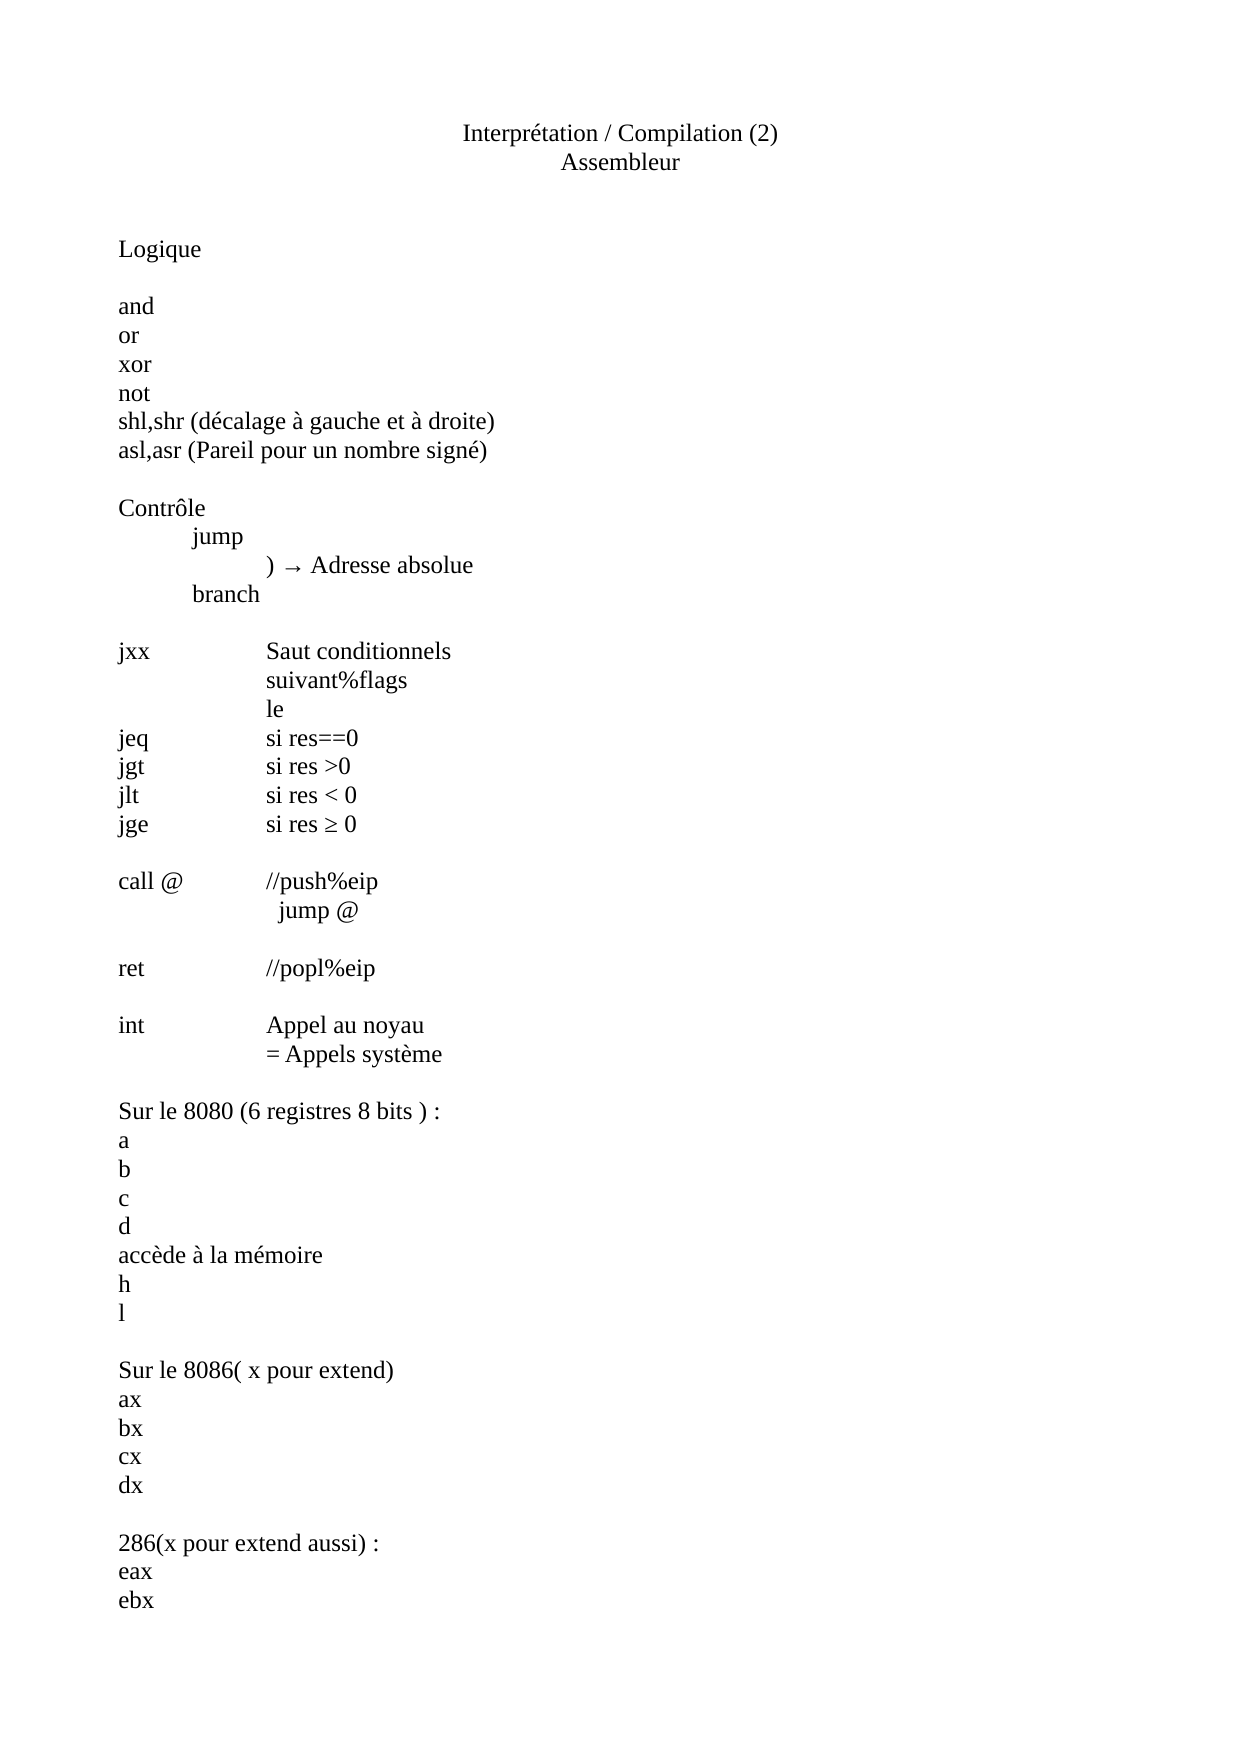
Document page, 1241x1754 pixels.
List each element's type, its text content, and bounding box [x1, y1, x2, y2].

text ) → Adresse absolue [118, 550, 1122, 579]
text suivant%flags [118, 665, 1122, 694]
text int Appel au noyau [118, 1010, 1122, 1039]
text jgt si res >0 [118, 751, 1122, 780]
text b [118, 1154, 1122, 1183]
text eax [118, 1556, 1122, 1585]
text branch [118, 579, 1122, 608]
text c [118, 1183, 1122, 1211]
text le [118, 694, 1122, 723]
text asl,asr (Pareil pour un nombre signé) [118, 435, 1122, 464]
text call @ //push%eip [118, 866, 1122, 895]
text and [118, 291, 1122, 320]
text a [118, 1125, 1122, 1154]
text Logique [118, 234, 1122, 263]
text jlt si res < 0 [118, 780, 1122, 809]
text not [118, 378, 1122, 406]
text = Appels système [118, 1039, 1122, 1068]
text bx [118, 1413, 1122, 1441]
text Sur le 8080 (6 registres 8 bits ) : [118, 1096, 1122, 1125]
text ebx [118, 1585, 1122, 1614]
text 286(x pour extend aussi) : [118, 1528, 1122, 1556]
text dx [118, 1470, 1122, 1499]
text jge si res ≥ 0 [118, 809, 1122, 838]
text l [118, 1298, 1122, 1326]
text jump [118, 521, 1122, 550]
text xor [118, 349, 1122, 378]
text ret //popl%eip [118, 953, 1122, 981]
text ax [118, 1384, 1122, 1413]
text Contrôle [118, 493, 1122, 521]
text h [118, 1269, 1122, 1298]
text jump @ [118, 895, 1122, 924]
text or [118, 320, 1122, 349]
text accède à la mémoire [118, 1240, 1122, 1269]
text jeq si res==0 [118, 723, 1122, 751]
text jxx Saut conditionnels [118, 636, 1122, 665]
text Sur le 8086( x pour extend) [118, 1355, 1122, 1384]
text d [118, 1211, 1122, 1240]
text shl,shr (décalage à gauche et à droite) [118, 406, 1122, 435]
text cx [118, 1441, 1122, 1470]
